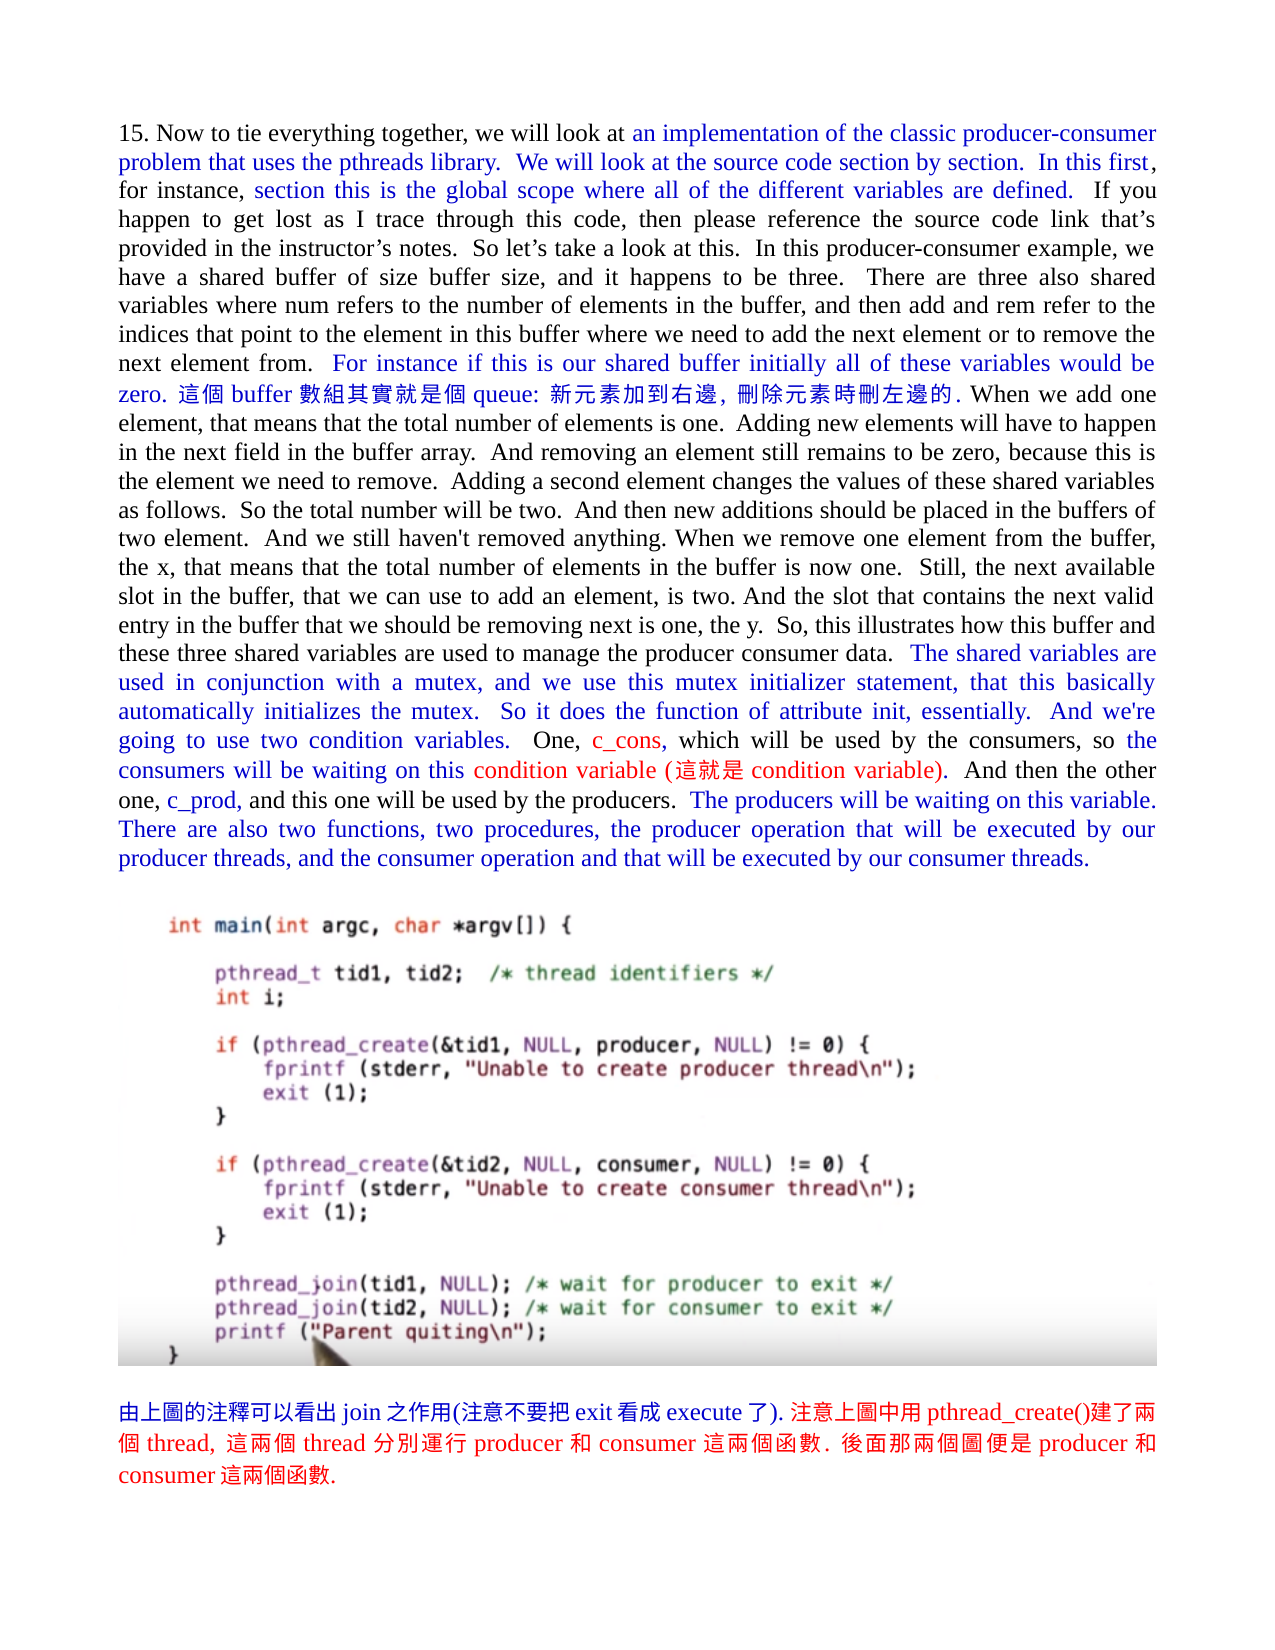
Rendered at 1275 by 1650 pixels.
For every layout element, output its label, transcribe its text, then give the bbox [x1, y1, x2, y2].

text 15. Now to tie everything together, we will look at an implementation of the classic producer-consumer problem that uses the pthreads library. We will look at the source code section by section. In this first, for instance, section this is the global scope where all of the different variables are defined. If you happen to get lost as I trace through this code, then please reference the source code link that’s provided in the instructor’s notes. So let’s take a look at this. In this producer-consumer example, we have a shared buffer of size buffer size, and it happens to be three. There are three also shared variables where num refers to the number of elements in the buffer, and then add and rem refer to the indices that point to the element in this buffer where we need to add the next element or to remove the next element from. For instance if this is our shared buffer initially all of these variables would be zero. 這個buffer數組其實就是個queue: 新元素加到右邊, 刪除元素時刪左邊的. When we add one element, that means that the total number of elements is one. Adding new elements will have to happen in the next field in the buffer array. And removing an element still remains to be zero, because this is the element we need to remove. Adding a second element changes the values of these shared variables as follows. So the total number will be two. And then new additions should be placed in the buffers of two element. And we still haven't removed anything. When we remove one element from the buffer, the x, that means that the total number of elements in the buffer is now one. Still, the next available slot in the buffer, that we can use to add an element, is two. And the slot that contains the next valid entry in the buffer that we should be removing next is one, the y. So, this illustrates how this buffer and these three shared variables are used to manage the producer consumer data. The shared variables are used in conjunction with a mutex, and we use this mutex initializer statement, that this basically automatically initializes the mutex. So it does the function of attribute init, essentially. And we're going to use two condition variables. One, c_cons, which will be used by the consumers, so the consumers will be waiting on this condition variable (這就是condition variable). And then the other one, c_prod, and this one will be used by the producers. The producers will be waiting on this variable. There are also two functions, two procedures, the producer operation that will be executed by our producer threads, and the consumer operation and that will be executed by our consumer threads. [118, 118, 1157, 871]
picture [118, 900, 1157, 1366]
text 由上圖的注釋可以看出join之作用(注意不要把exit看成execute了). 注意上圖中用pthread_create()建了兩個thread, 這兩個thread分別運行producer和consumer這兩個函數. 後面那兩個圖便是producer和consumer這兩個函數. [118, 1395, 1157, 1490]
